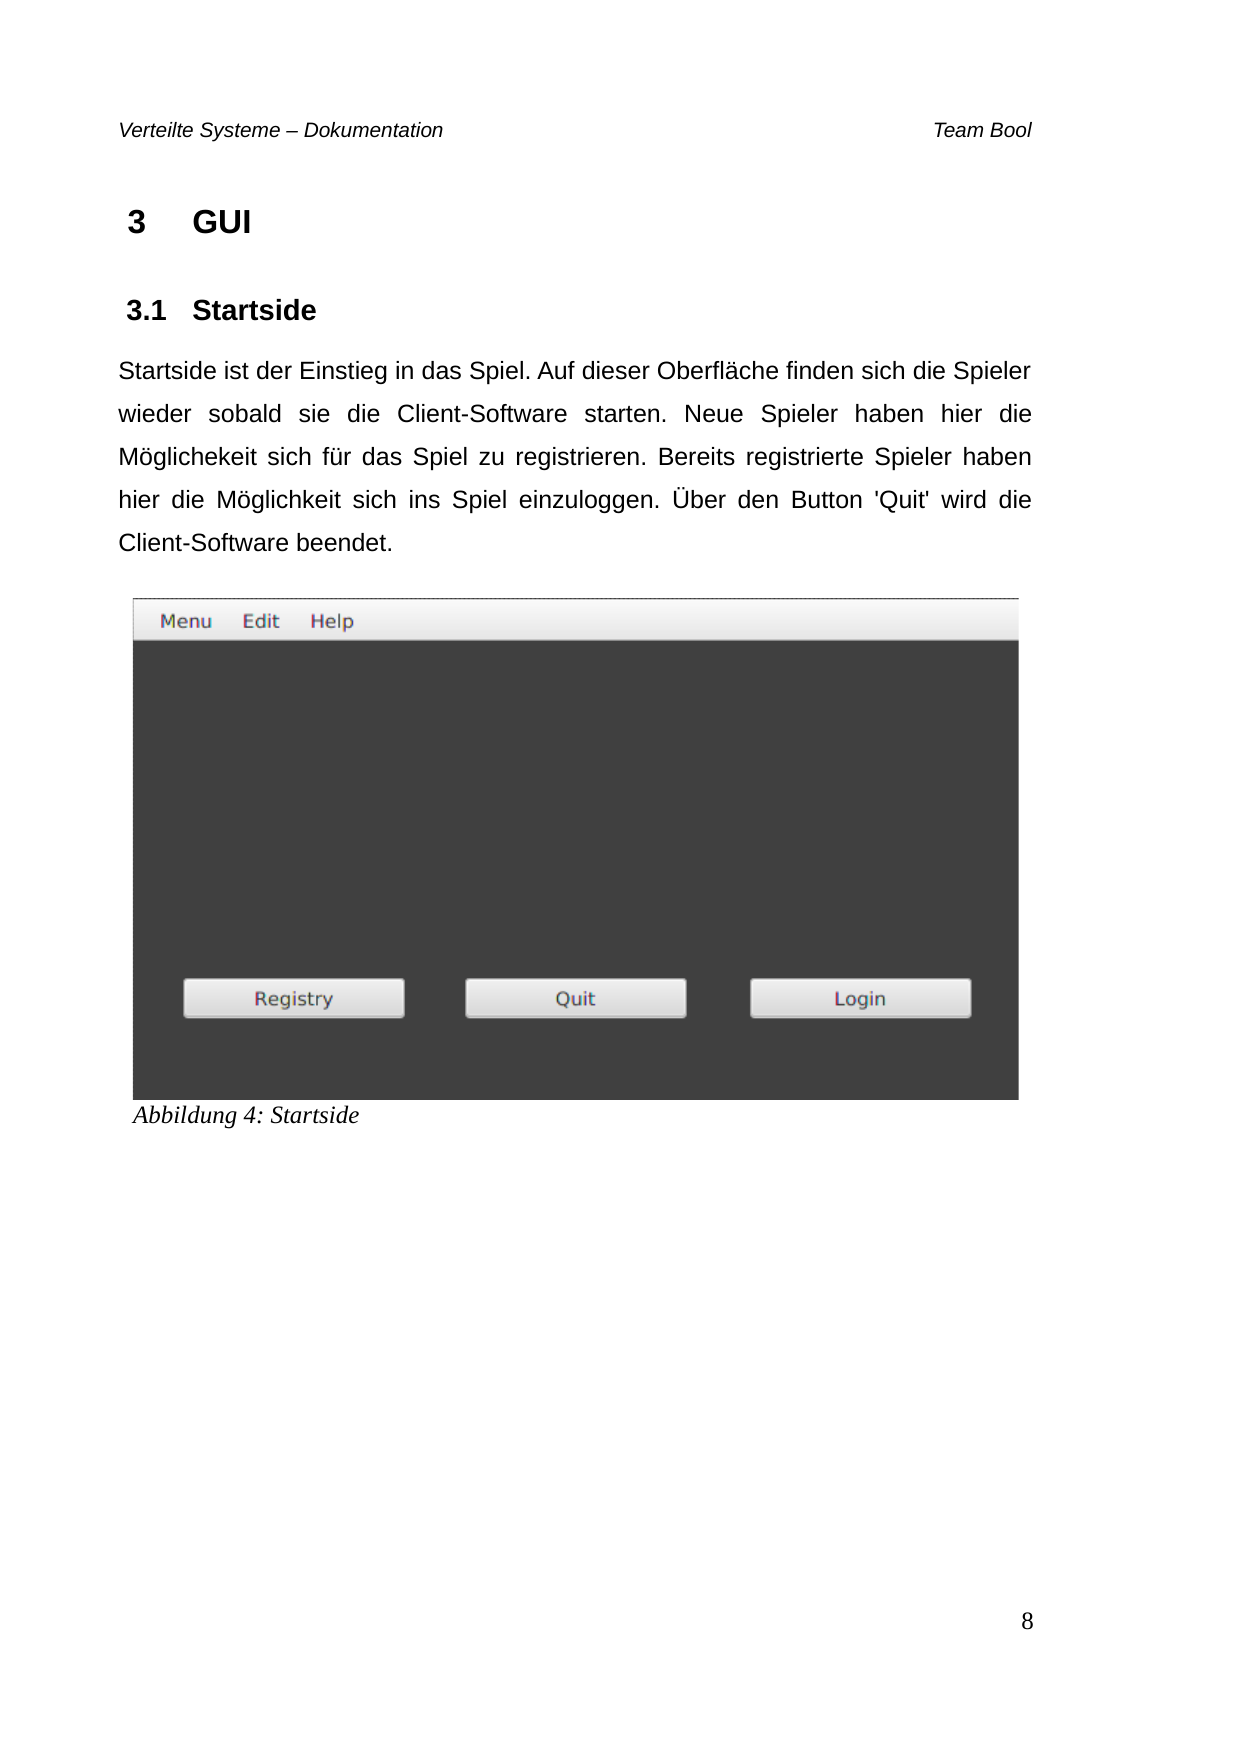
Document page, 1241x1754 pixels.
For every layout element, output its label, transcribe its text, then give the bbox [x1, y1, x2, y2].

picture [132, 598, 1019, 1100]
text Startside ist der Einstieg in das Spiel. Auf dieser Oberfläche finden sich die Spieler wieder sobald sie die Client-Software starten. Neue Spieler haben hier die Möglichekeit sich für das Spiel zu registrieren. Bereits registrierte Spieler haben hier die Möglichkeit sich ins Spiel einzuloggen. Über den Button 'Quit' wird die Client‑Software beendet. [118, 356, 1033, 557]
subtitle GUI [118, 202, 1033, 241]
text Abbildung 4: Startside [133, 1100, 1019, 1129]
subtitle Startside [118, 293, 1033, 327]
